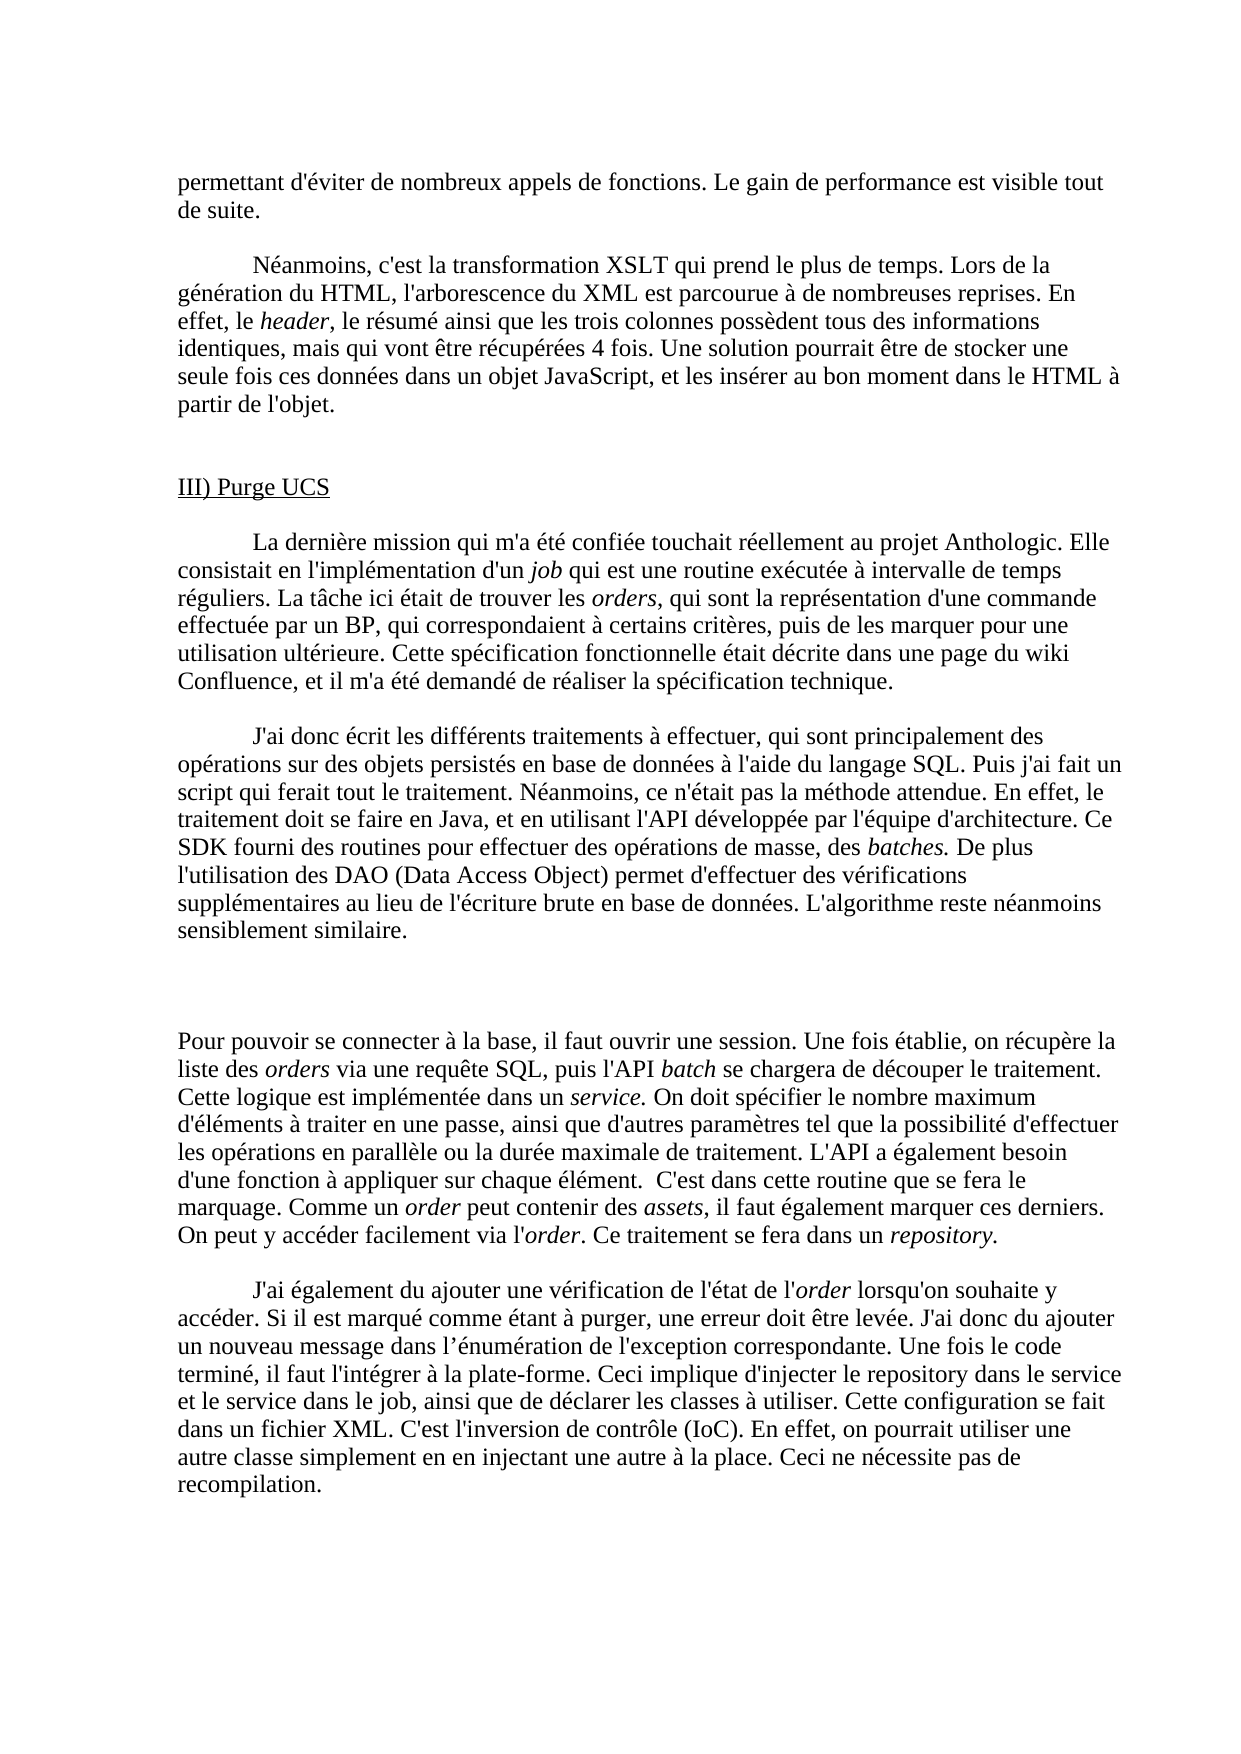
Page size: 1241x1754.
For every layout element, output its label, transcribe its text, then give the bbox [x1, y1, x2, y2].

list III) Purge UCS [177, 473, 1122, 501]
text J'ai donc écrit les différents traitements à effectuer, qui sont principalement des opérations sur des objets persistés en base de données à l'aide du langage SQL. Puis j'ai fait un script qui ferait tout le traitement. Néanmoins, ce n'était pas la méthode attendue. En effet, le traitement doit se faire en Java, et en utilisant l'API développée par l'équipe d'architecture. Ce SDK fourni des routines pour effectuer des opérations de masse, des batches. De plus l'utilisation des DAO (Data Access Object) permet d'effectuer des vérifications supplémentaires au lieu de l'écriture brute en base de données. L'algorithme reste néanmoins sensiblement similaire. [177, 722, 1122, 944]
text La dernière mission qui m'a été confiée touchait réellement au projet Anthologic. Elle consistait en l'implémentation d'un job qui est une routine exécutée à intervalle de temps réguliers. La tâche ici était de trouver les orders, qui sont la représentation d'une commande effectuée par un BP, qui correspondaient à certains critères, puis de les marquer pour une utilisation ultérieure. Cette spécification fonctionnelle était décrite dans une page du wiki Confluence, et il m'a été demandé de réaliser la spécification technique. [177, 528, 1122, 695]
text permettant d'éviter de nombreux appels de fonctions. Le gain de performance est visible tout de suite. [177, 168, 1122, 224]
text Pour pouvoir se connecter à la base, il faut ouvrir une session. Une fois établie, on récupère la liste des orders via une requête SQL, puis l'API batch se chargera de découper le traitement. Cette logique est implémentée dans un service. On doit spécifier le nombre maximum d'éléments à traiter en une passe, ainsi que d'autres paramètres tel que la possibilité d'effectuer les opérations en parallèle ou la durée maximale de traitement. L'API a également besoin d'une fonction à appliquer sur chaque élément. C'est dans cette routine que se fera le marquage. Comme un order peut contenir des assets, il faut également marquer ces derniers. On peut y accéder facilement via l'order. Ce traitement se fera dans un repository. [177, 1027, 1122, 1249]
text J'ai également du ajouter une vérification de l'état de l'order lorsqu'on souhaite y accéder. Si il est marqué comme étant à purger, une erreur doit être levée. J'ai donc du ajouter un nouveau message dans l’énumération de l'exception correspondante. Une fois le code terminé, il faut l'intégrer à la plate-forme. Ceci implique d'injecter le repository dans le service et le service dans le job, ainsi que de déclarer les classes à utiliser. Cette configuration se fait dans un fichier XML. C'est l'inversion de contrôle (IoC). En effet, on pourrait utiliser une autre classe simplement en en injectant une autre à la place. Ceci ne nécessite pas de recompilation. [177, 1277, 1122, 1498]
text Néanmoins, c'est la transformation XSLT qui prend le plus de temps. Lors de la génération du HTML, l'arborescence du XML est parcourue à de nombreuses reprises. En effet, le header, le résumé ainsi que les trois colonnes possèdent tous des informations identiques, mais qui vont être récupérées 4 fois. Une solution pourrait être de stocker une seule fois ces données dans un objet JavaScript, et les insérer au bon moment dans le HTML à partir de l'objet. [177, 251, 1122, 418]
